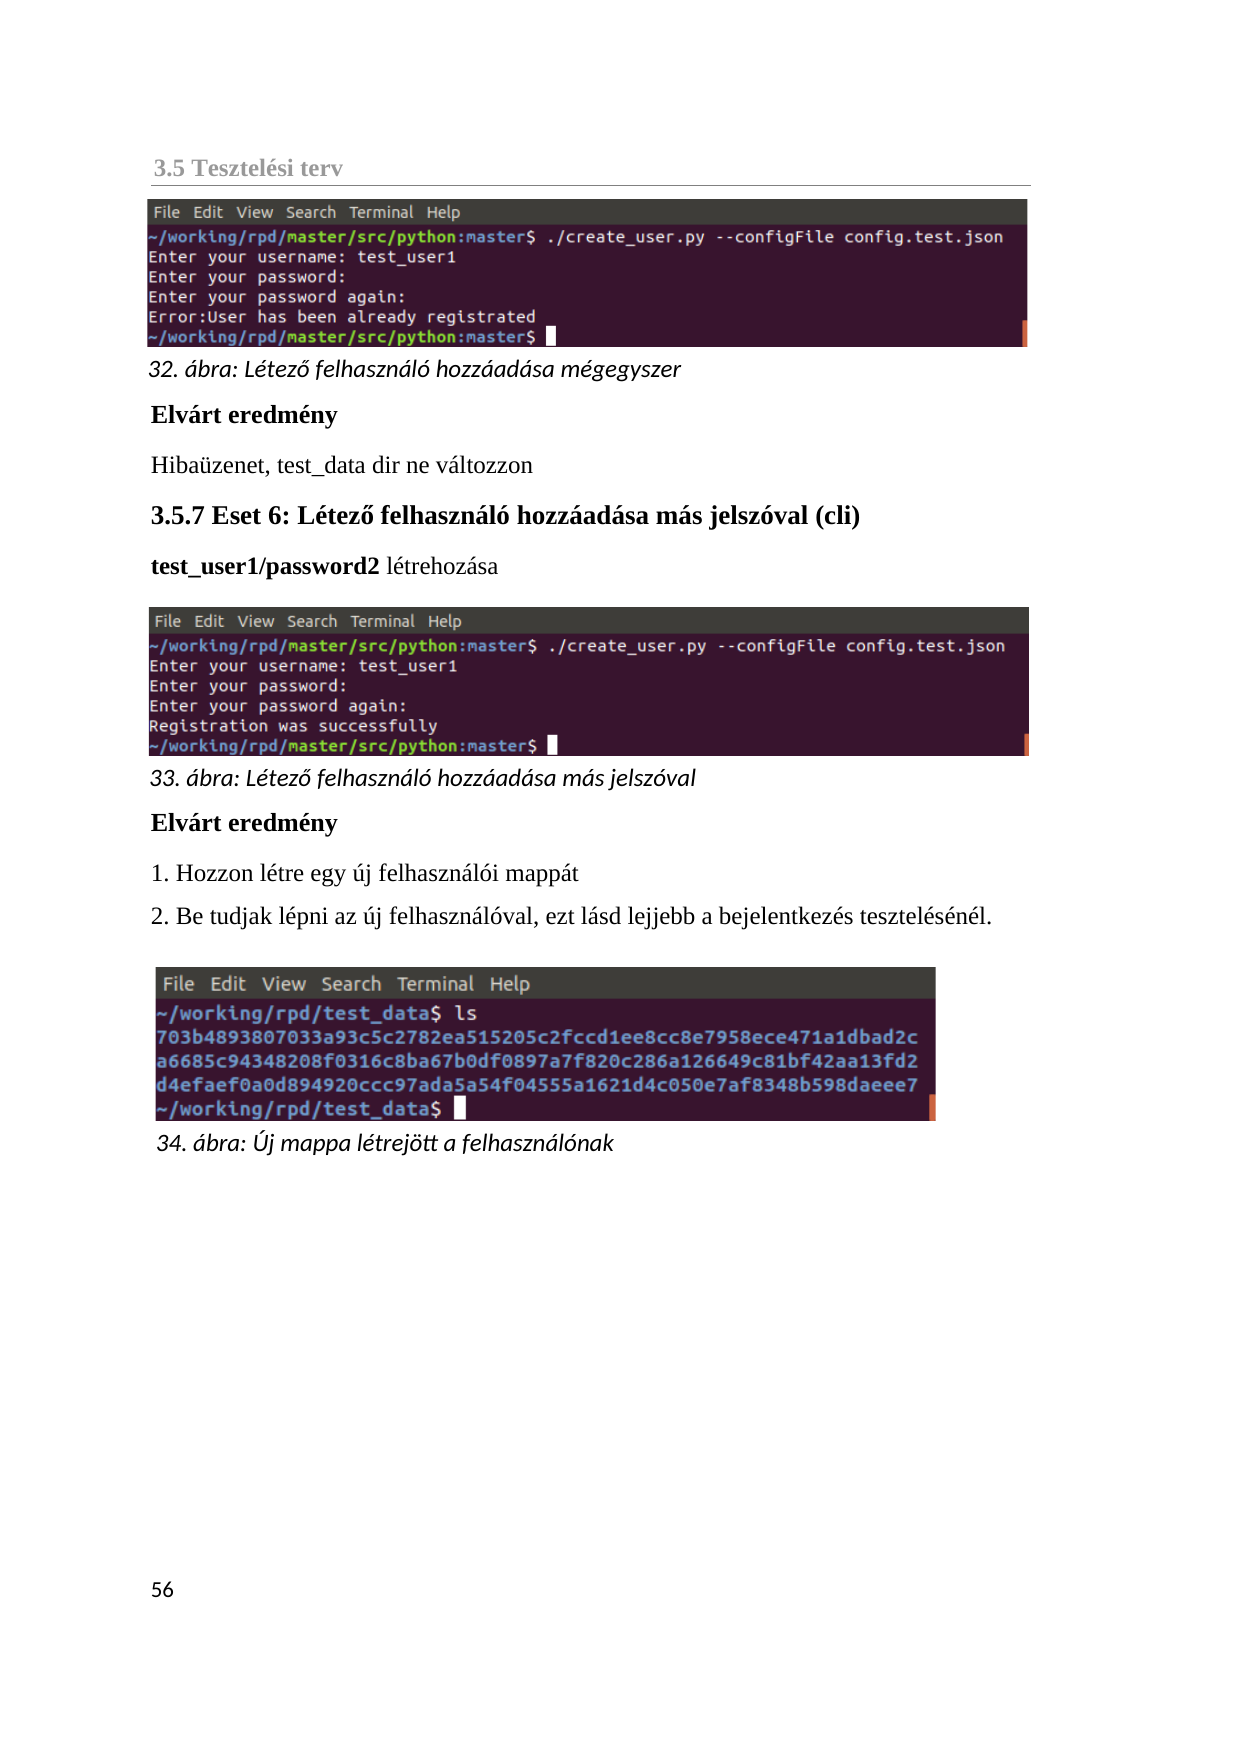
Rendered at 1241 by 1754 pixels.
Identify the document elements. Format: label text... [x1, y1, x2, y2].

text Hibaüzenet, test_data dir ne változzon [151, 450, 1031, 478]
subtitle Elvárt eredmény [151, 384, 1031, 429]
subtitle Elvárt eredmény [151, 792, 1031, 837]
picture [147, 199, 1028, 347]
text 32. ábra: Létező felhasználó hozzáadása mégegyszer [147, 199, 1034, 384]
text 33. ábra: Létező felhasználó hozzáadása más jelszóval [149, 608, 1036, 792]
text 34. ábra: Új mappa létrejött a felhasználónak [156, 1121, 936, 1158]
subtitle [147, 187, 1034, 199]
picture [148, 607, 1029, 756]
subtitle Eset 6: Létező felhasználó hozzáadása más jelszóval (cli) [151, 499, 1031, 530]
text 1. Hozzon létre egy új felhasználói mappát [151, 858, 1031, 887]
text 2. Be tudjak lépni az új felhasználóval, ezt lásd lejjebb a bejelentkezés tesztelésénél. [151, 901, 1031, 930]
text test_user1/password2 létrehozása [151, 551, 1031, 580]
text [156, 955, 936, 967]
picture [155, 967, 936, 1121]
subtitle [149, 595, 1036, 608]
